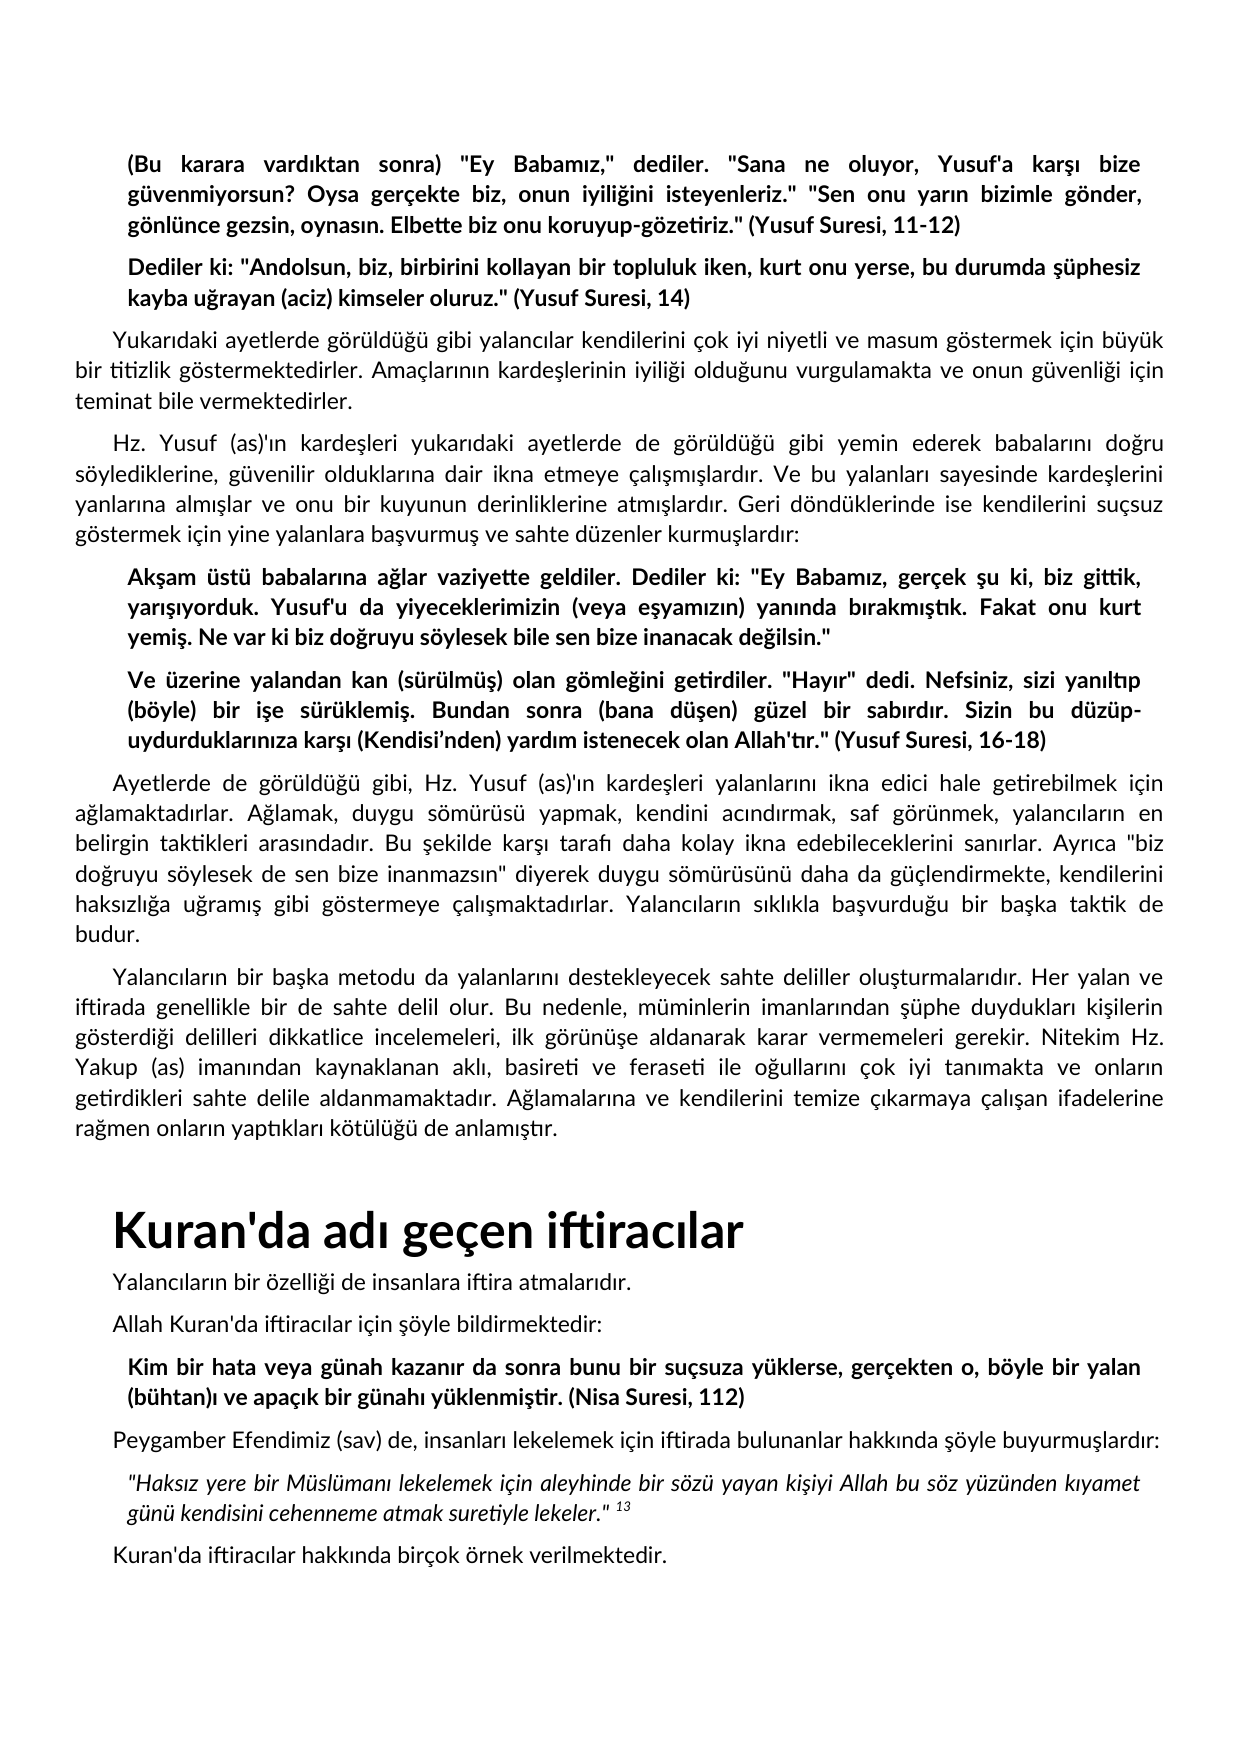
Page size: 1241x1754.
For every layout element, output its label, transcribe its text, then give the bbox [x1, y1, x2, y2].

text Peygamber Efendimiz (sav) de, insanları lekelemek için iftirada bulunanlar hakkında şöyle buyurmuşlardır: [75, 1426, 1165, 1453]
text Ve üzerine yalandan kan (sürülmüş) olan gömleğini getirdiler. "Hayır" dedi. Nefsiniz, sizi yanıltıp (böyle) bir işe sürüklemiş. Bundan sonra (bana düşen) güzel bir sabırdır. Sizin bu düzüp-uydurduklarınıza karşı (Kendisi’nden) yardım istenecek olan Allah'tır." (Yusuf Suresi, 16-18) [127, 666, 1143, 753]
text "Haksız yere bir Müslümanı lekelemek için aleyhinde bir sözü yayan kişiyi Allah bu söz yüzünden kıyamet günü kendisini cehenneme atmak suretiyle lekeler." 13 [127, 1468, 1143, 1526]
text Yukarıdaki ayetlerde görüldüğü gibi yalancılar kendilerini çok iyi niyetli ve masum göstermek için büyük bir titizlik göstermektedirler. Amaçlarının kardeşlerinin iyiliği olduğunu vurgulamakta ve onun güvenliği için teminat bile vermektedirler. [75, 326, 1165, 414]
text Yalancıların bir özelliği de insanlara iftira atmalarıdır. [75, 1267, 1165, 1295]
text Hz. Yusuf (as)'ın kardeşleri yukarıdaki ayetlerde de görüldüğü gibi yemin ederek babalarını doğru söylediklerine, güvenilir olduklarına dair ikna etmeye çalışmışlardır. Ve bu yalanları sayesinde kardeşlerini yanlarına almışlar ve onu bir kuyunun derinliklerine atmışlardır. Geri döndüklerinde ise kendilerini suçsuz göstermek için yine yalanlara başvurmuş ve sahte düzenler kurmuşlardır: [75, 429, 1165, 547]
text Kim bir hata veya günah kazanır da sonra bunu bir suçsuza yüklerse, gerçekten o, böyle bir yalan (bühtan)ı ve apaçık bir günahı yüklenmiştir. (Nisa Suresi, 112) [127, 1353, 1143, 1410]
text Dediler ki: "Andolsun, biz, birbirini kollayan bir topluluk iken, kurt onu yerse, bu durumda şüphesiz kayba uğrayan (aciz) kimseler oluruz." (Yusuf Suresi, 14) [127, 253, 1143, 311]
text Akşam üstü babalarına ağlar vaziyette geldiler. Dediler ki: "Ey Babamız, gerçek şu ki, biz gittik, yarışıyorduk. Yusuf'u da yiyeceklerimizin (veya eşyamızın) yanında bırakmıştık. Fakat onu kurt yemiş. Ne var ki biz doğruyu söylesek bile sen bize inanacak değilsin." [127, 562, 1143, 650]
text Ayetlerde de görüldüğü gibi, Hz. Yusuf (as)'ın kardeşleri yalanlarını ikna edici hale getirebilmek için ağlamaktadırlar. Ağlamak, duygu sömürüsü yapmak, kendini acındırmak, saf görünmek, yalancıların en belirgin taktikleri arasındadır. Bu şekilde karşı tarafı daha kolay ikna edebileceklerini sanırlar. Ayrıca "biz doğruyu söylesek de sen bize inanmazsın" diyerek duygu sömürüsünü daha da güçlendirmekte, kendilerini haksızlığa uğramış gibi göstermeye çalışmaktadırlar. Yalancıların sıklıkla başvurduğu bir başka taktik de budur. [75, 769, 1165, 947]
text Yalancıların bir başka metodu da yalanlarını destekleyecek sahte deliller oluşturmalarıdır. Her yalan ve iftirada genellikle bir de sahte delil olur. Bu nedenle, müminlerin imanlarından şüphe duydukları kişilerin gösterdiği delilleri dikkatlice incelemeleri, ilk görünüşe aldanarak karar vermemeleri gerekir. Nitekim Hz. Yakup (as) imanından kaynaklanan aklı, basireti ve feraseti ile oğullarını çok iyi tanımakta ve onların getirdikleri sahte delile aldanmamaktadır. Ağlamalarına ve kendilerini temize çıkarmaya çalışan ifadelerine rağmen onların yaptıkları kötülüğü de anlamıştır. [75, 962, 1165, 1141]
text Kuran'da iftiracılar hakkında birçok örnek verilmektedir. [75, 1541, 1165, 1569]
text Allah Kuran'da iftiracılar için şöyle bildirmektedir: [75, 1310, 1165, 1337]
subtitle Kuran'da adı geçen iftiracılar [112, 1199, 1165, 1259]
text (Bu karara vardıktan sonra) "Ey Babamız," dediler. "Sana ne oluyor, Yusuf'a karşı bize güvenmiyorsun? Oysa gerçekte biz, onun iyiliğini isteyenleriz." "Sen onu yarın bizimle gönder, gönlünce gezsin, oynasın. Elbette biz onu koruyup-gözetiriz." (Yusuf Suresi, 11-12) [127, 150, 1143, 238]
